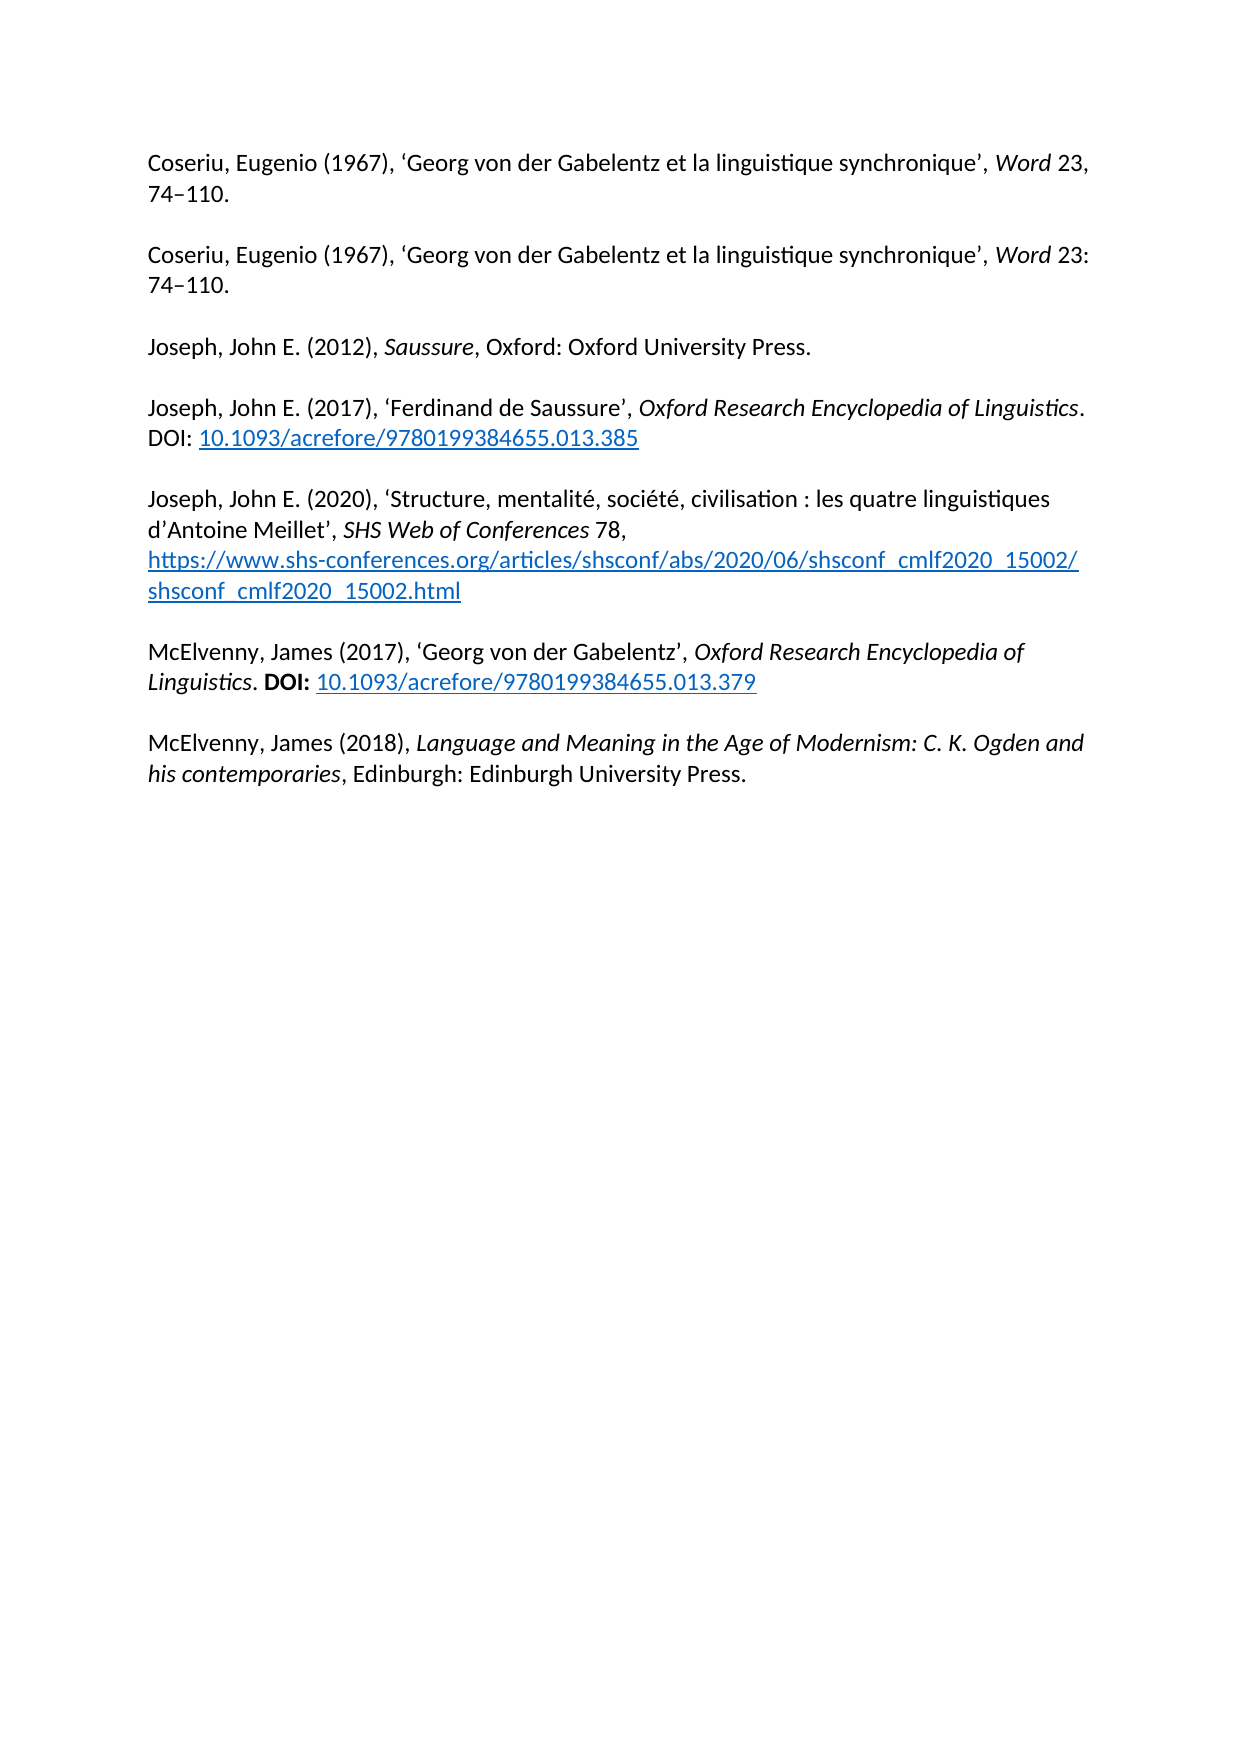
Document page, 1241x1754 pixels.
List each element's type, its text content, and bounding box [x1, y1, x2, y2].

text Coseriu, Eugenio (1967), ‘Georg von der Gabelentz et la linguistique synchronique’, Word 23: 74–110. [148, 239, 1093, 300]
text McElvenny, James (2017), ‘Georg von der Gabelentz’, Oxford Research Encyclopedia of Linguistics. DOI: 10.1093/acrefore/9780199384655.013.379 [148, 636, 1093, 697]
text Joseph, John E. (2020), ‘Structure, mentalité, société, civilisation : les quatre linguistiques d’Antoine Meillet’, SHS Web of Conferences 78, https://www.shs-conferences.org/articles/shsconf/abs/2020/06/shsconf_cmlf2020_15002/shsconf_cmlf2020_15002.html [148, 483, 1093, 605]
text Joseph, John E. (2017), ‘Ferdinand de Saussure’, Oxford Research Encyclopedia of Linguistics. DOI: 10.1093/acrefore/9780199384655.013.385 [148, 392, 1093, 453]
text Joseph, John E. (2012), Saussure, Oxford: Oxford University Press. [148, 331, 1093, 361]
text McElvenny, James (2018), Language and Meaning in the Age of Modernism: C. K. Ogden and his contemporaries, Edinburgh: Edinburgh University Press. [148, 727, 1093, 788]
text Coseriu, Eugenio (1967), ‘Georg von der Gabelentz et la linguistique synchronique’, Word 23, 74–110. [148, 148, 1093, 209]
